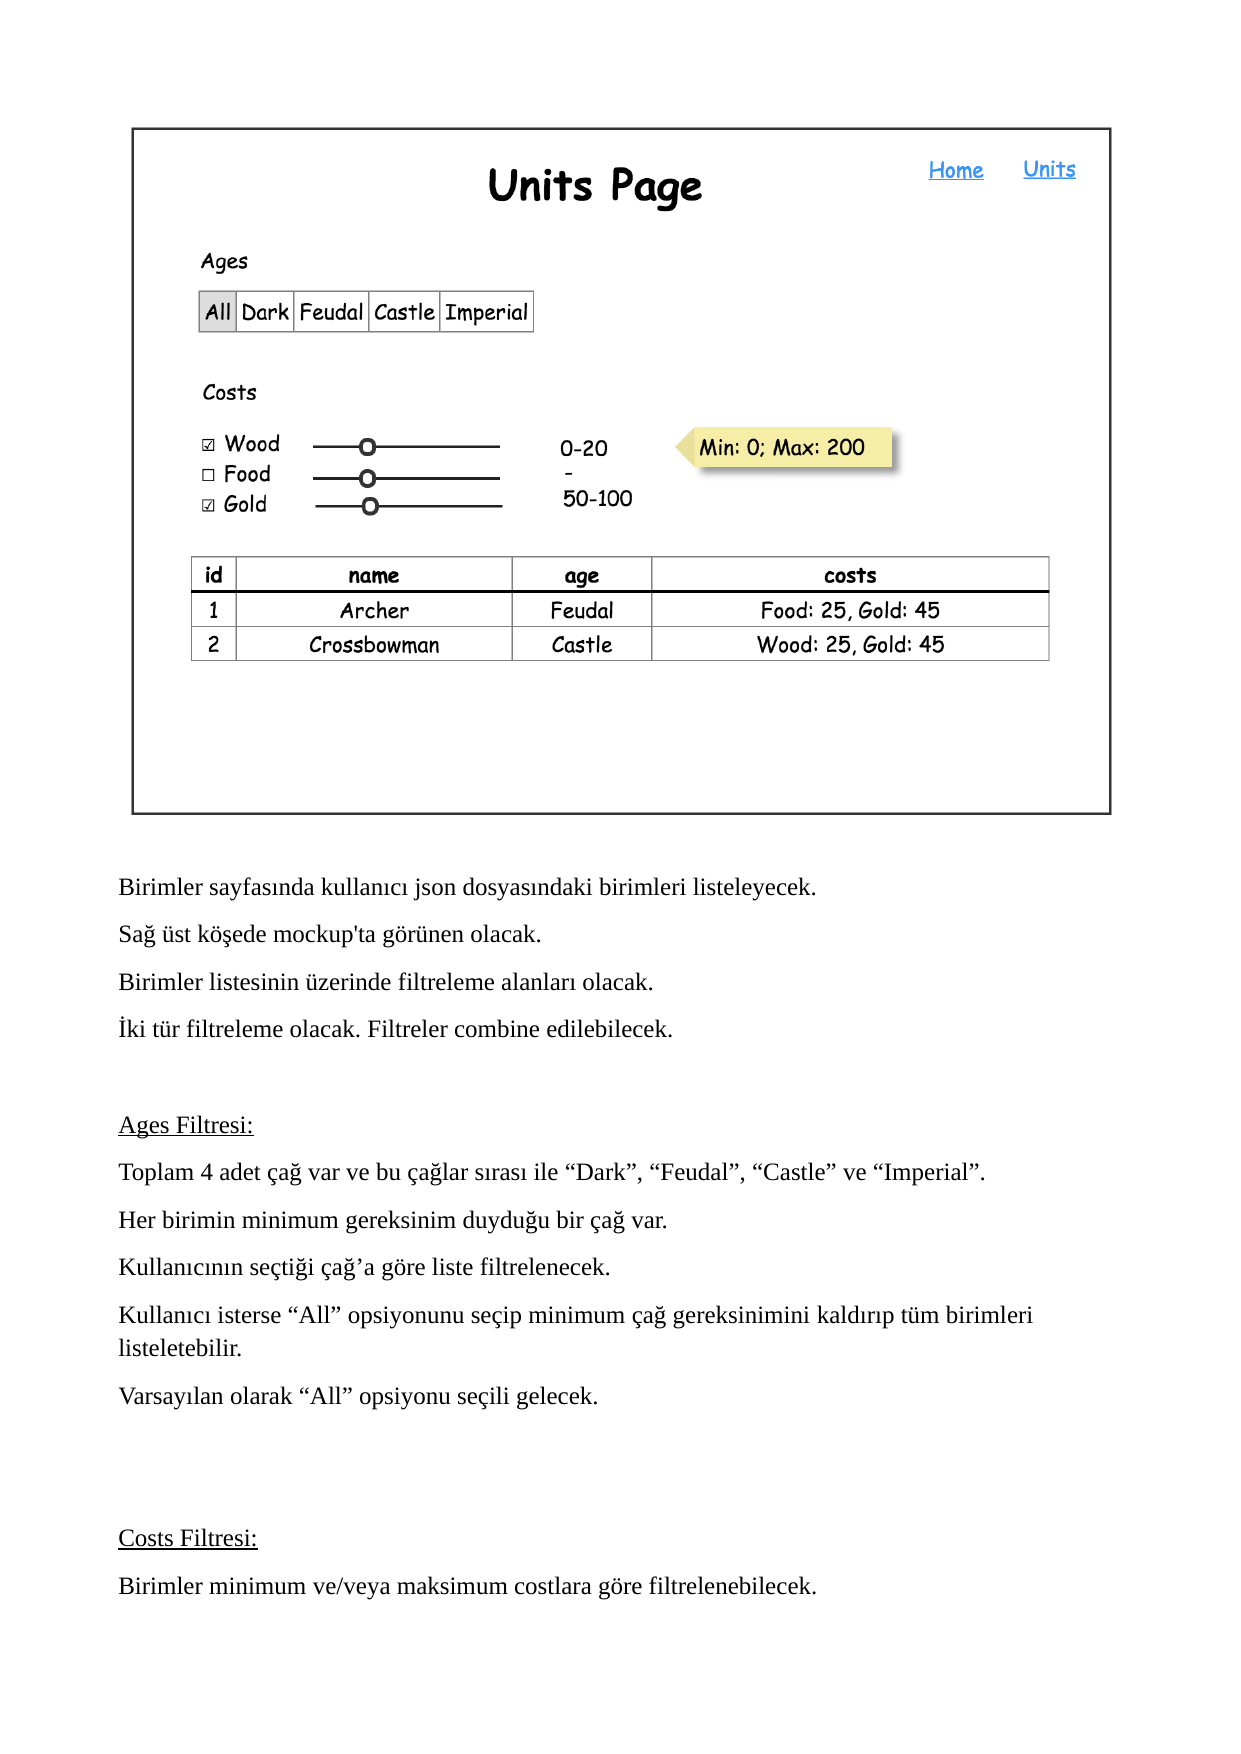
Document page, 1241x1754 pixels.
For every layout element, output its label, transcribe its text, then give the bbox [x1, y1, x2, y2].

text Birimler minimum ve/veya maksimum costlara göre filtrelenebilecek. [118, 1571, 1122, 1600]
text Kullanıcının seçtiği çağ’a göre liste filtrelenecek. [118, 1252, 1122, 1281]
text Birimler sayfasında kullanıcı json dosyasındaki birimleri listeleyecek. [118, 872, 1122, 900]
text Varsayılan olarak “All” opsiyonu seçili gelecek. [118, 1381, 1122, 1409]
text Birimler listesinin üzerinde filtreleme alanları olacak. [118, 967, 1122, 996]
text Ages Filtresi: [118, 1110, 1122, 1138]
text Sağ üst köşede mockup'ta görünen olacak. [118, 919, 1122, 948]
text Costs Filtresi: [118, 1523, 1122, 1552]
picture [118, 118, 1123, 820]
text Toplam 4 adet çağ var ve bu çağlar sırası ile “Dark”, “Feudal”, “Castle” ve “Imperial”. [118, 1157, 1122, 1186]
text Kullanıcı isterse “All” opsiyonunu seçip minimum çağ gereksinimini kaldırıp tüm birimleri listeletebilir. [118, 1300, 1122, 1362]
text Her birimin minimum gereksinim duyduğu bir çağ var. [118, 1205, 1122, 1234]
text İki tür filtreleme olacak. Filtreler combine edilebilecek. [118, 1014, 1122, 1043]
